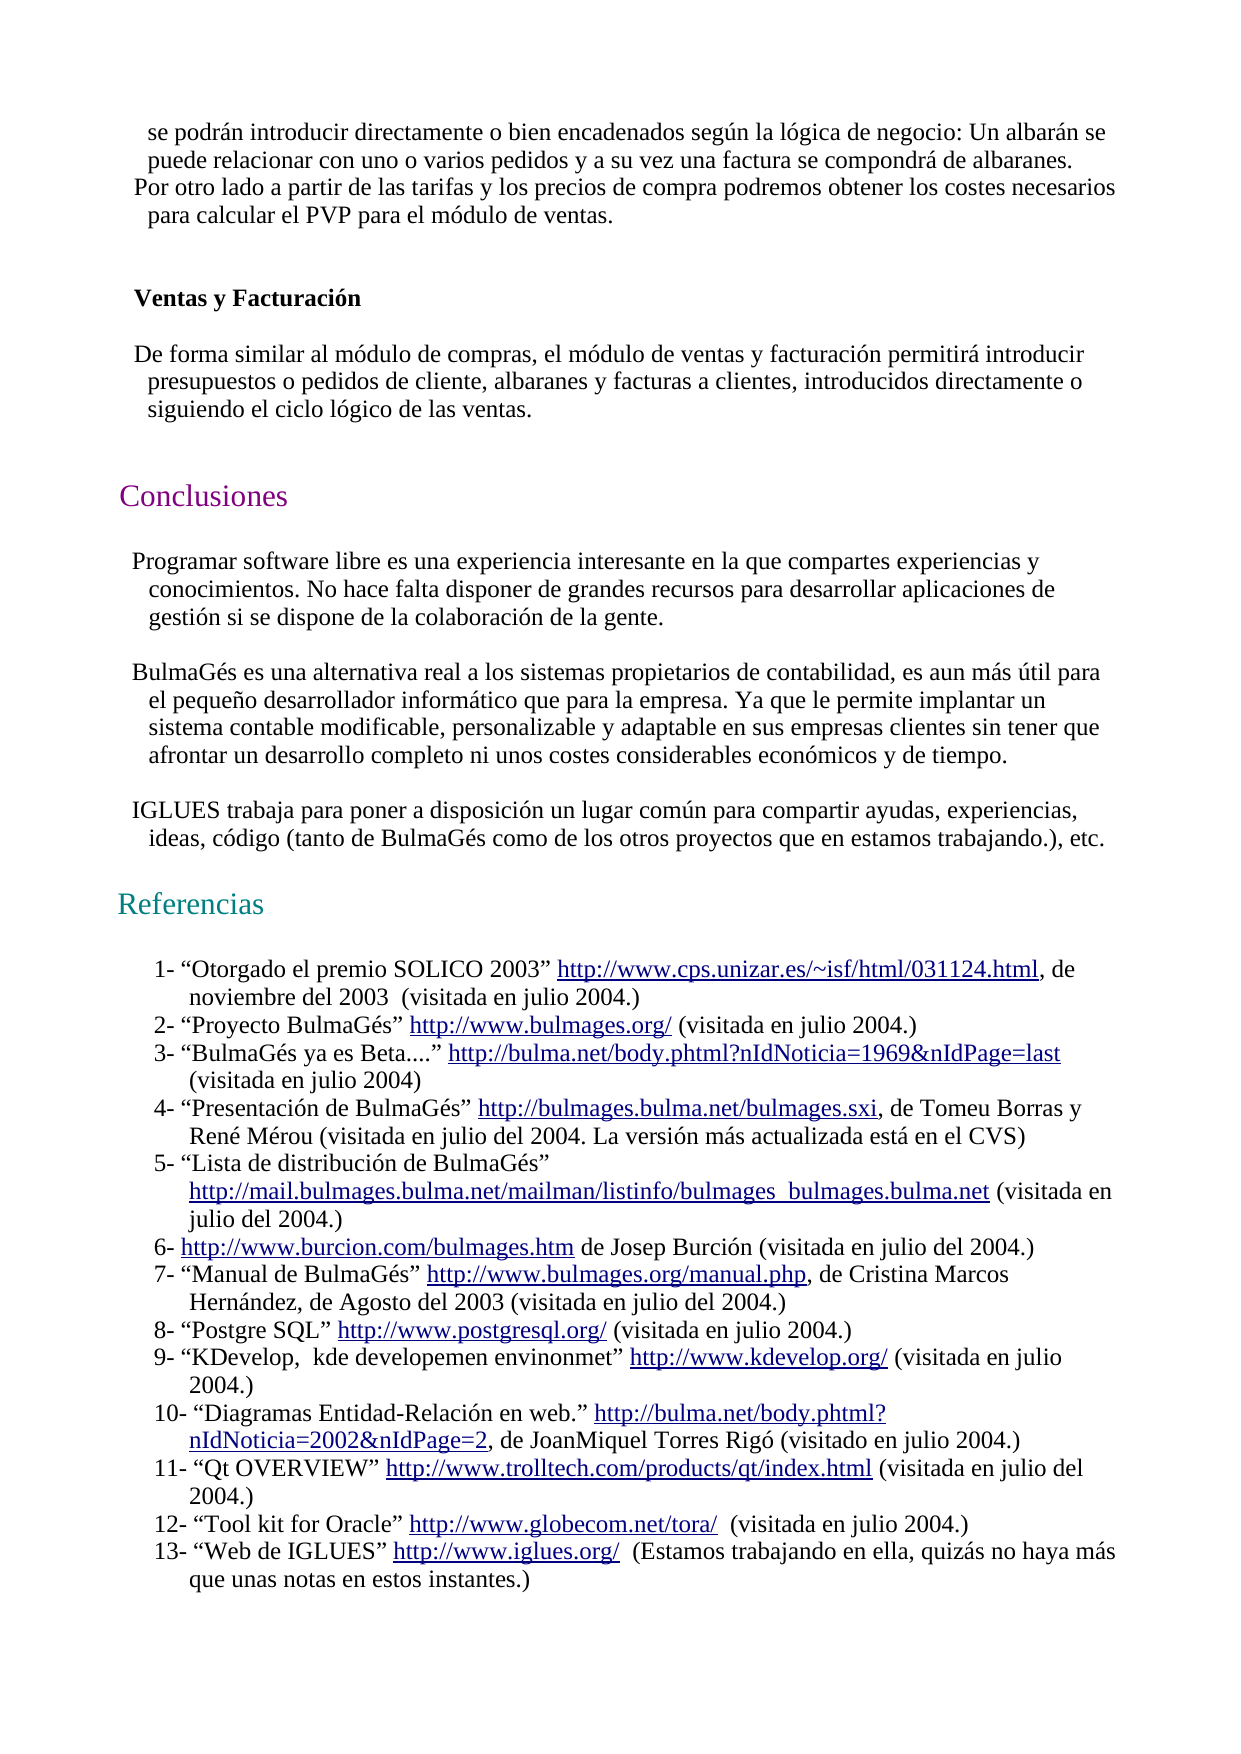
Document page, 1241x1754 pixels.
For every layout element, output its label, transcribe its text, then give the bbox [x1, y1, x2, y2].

text 8- “Postgre SQL” http://www.postgresql.org/ (visitada en julio 2004.) [153, 1316, 1122, 1343]
text Por otro lado a partir de las tarifas y los precios de compra podremos obtener los costes necesarios para calcular el PVP para el módulo de ventas. [134, 173, 1122, 229]
text 4- “Presentación de BulmaGés” http://bulmages.bulma.net/bulmages.sxi, de Tomeu Borras y René Mérou (visitada en julio del 2004. La versión más actualizada está en el CVS) [153, 1094, 1122, 1149]
text Ventas y Facturación [134, 284, 1122, 312]
text 13- “Web de IGLUES” http://www.iglues.org/ (Estamos trabajando en ella, quizás no haya más que unas notas en estos instantes.) [153, 1537, 1122, 1593]
text 10- “Diagramas Entidad-Relación en web.” http://bulma.net/body.phtml?nIdNoticia=2002&nIdPage=2, de JoanMiquel Torres Rigó (visitado en julio 2004.) [153, 1399, 1122, 1454]
text Referencias [117, 887, 1122, 921]
text 9- “KDevelop, kde developemen envinonmet” http://www.kdevelop.org/ (visitada en julio 2004.) [153, 1343, 1122, 1399]
text De forma similar al módulo de compras, el módulo de ventas y facturación permitirá introducir presupuestos o pedidos de cliente, albaranes y facturas a clientes, introducidos directamente o siguiendo el ciclo lógico de las ventas. [134, 340, 1122, 423]
text Conclusiones [119, 478, 1122, 513]
text 1- “Otorgado el premio SOLICO 2003” http://www.cps.unizar.es/~isf/html/031124.html, de noviembre del 2003 (visitada en julio 2004.) [153, 956, 1122, 1011]
text 3- “BulmaGés ya es Beta....” http://bulma.net/body.phtml?nIdNoticia=1969&nIdPage=last (visitada en julio 2004) [153, 1039, 1122, 1094]
text 7- “Manual de BulmaGés” http://www.bulmages.org/manual.php, de Cristina Marcos Hernández, de Agosto del 2003 (visitada en julio del 2004.) [153, 1260, 1122, 1316]
text IGLUES trabaja para poner a disposición un lugar común para compartir ayudas, experiencias, ideas, código (tanto de BulmaGés como de los otros proyectos que en estamos trabajando.), etc. [132, 797, 1122, 852]
text 11- “Qt OVERVIEW” http://www.trolltech.com/products/qt/index.html (visitada en julio del 2004.) [153, 1454, 1122, 1510]
text BulmaGés es una alternativa real a los sistemas propietarios de contabilidad, es aun más útil para el pequeño desarrollador informático que para la empresa. Ya que le permite implantar un sistema contable modificable, personalizable y adaptable en sus empresas clientes sin tener que afrontar un desarrollo completo ni unos costes considerables económicos y de tiempo. [132, 658, 1122, 769]
text 12- “Tool kit for Oracle” http://www.globecom.net/tora/ (visitada en julio 2004.) [153, 1510, 1122, 1537]
text 6- http://www.burcion.com/bulmages.htm de Josep Burción (visitada en julio del 2004.) [153, 1233, 1122, 1260]
text 2- “Proyecto BulmaGés” http://www.bulmages.org/ (visitada en julio 2004.) [153, 1011, 1122, 1039]
text se podrán introducir directamente o bien encadenados según la lógica de negocio: Un albarán se puede relacionar con uno o varios pedidos y a su vez una factura se compondrá de albaranes. [134, 118, 1122, 173]
text Programar software libre es una experiencia interesante en la que compartes experiencias y conocimientos. No hace falta disponer de grandes recursos para desarrollar aplicaciones de gestión si se dispone de la colaboración de la gente. [132, 547, 1122, 630]
text 5- “Lista de distribución de BulmaGés” http://mail.bulmages.bulma.net/mailman/listinfo/bulmages_bulmages.bulma.net (visitada en julio del 2004.) [153, 1149, 1122, 1233]
